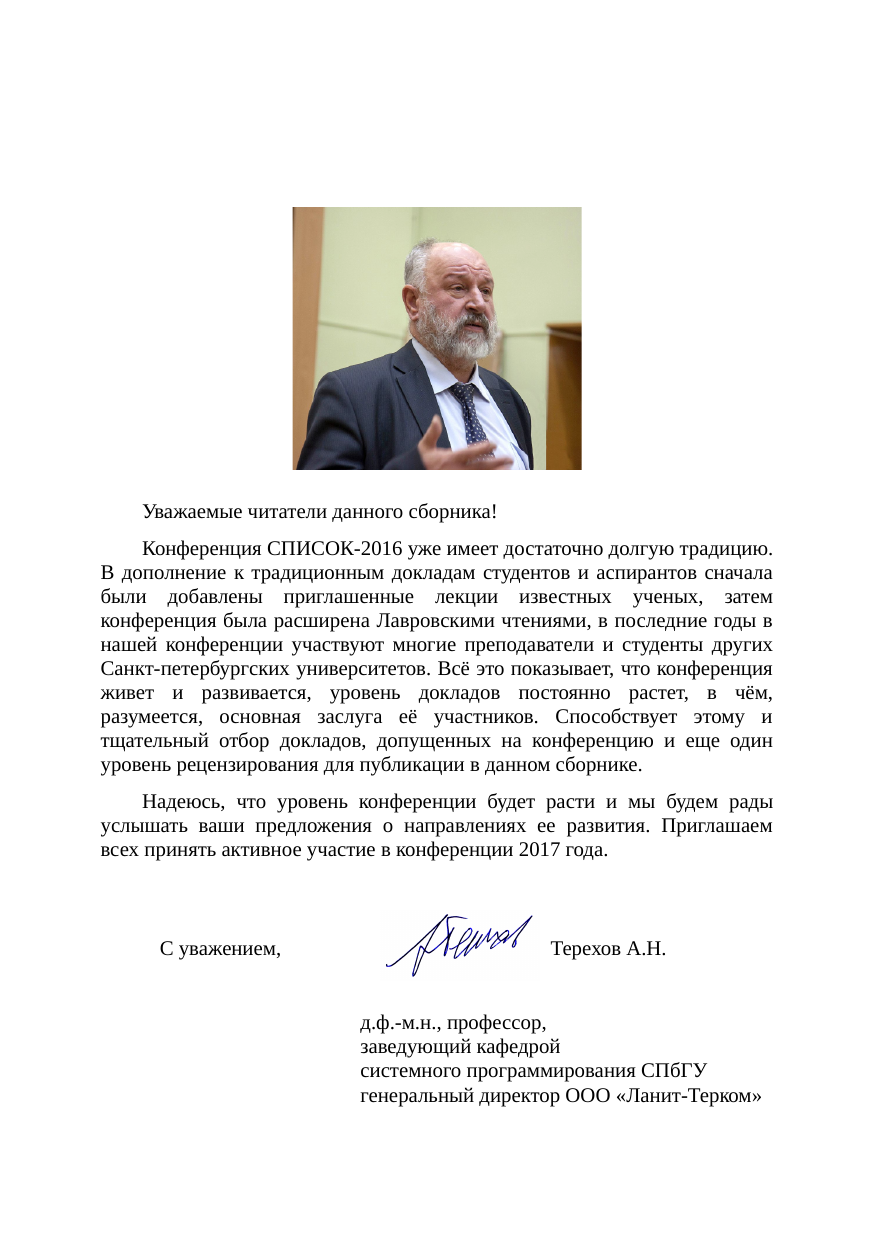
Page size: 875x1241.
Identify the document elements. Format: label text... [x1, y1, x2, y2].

text Конференция СПИСОК-2016 уже имеет достаточно долгую традицию. В дополнение к традиционным докладам студентов и аспирантов сначала были добавлены приглашенные лекции известных ученых, затем конференция была расширена Лавровскими чтениями, в последние годы в нашей конференции участвуют многие преподаватели и студенты других Санкт-петербургских университетов. Всё это показывает, что конференция живет и развивается, уровень докладов постоянно растет, в чём, разумеется, основная заслуга её участников. Способствует этому и тщательный отбор докладов, допущенных на конференцию и еще один уровень рецензирования для публикации в данном сборнике. [100, 536, 774, 776]
text Надеюсь, что уровень конференции будет расти и мы будем рады услышать ваши предложения о направлениях ее развития. Приглашаем всех принять активное участие в конференции 2017 года. [100, 789, 774, 861]
picture [380, 910, 540, 981]
text д.ф.-м.н., профессор, заведующий кафедрой системного программирования СПбГУ генеральный директор ООО «Ланит-Терком» [360, 1010, 774, 1107]
picture [292, 207, 582, 470]
text С уважением, [159, 910, 380, 981]
text Уважаемые читатели данного сборника! [100, 499, 774, 523]
text Терехов А.Н. [540, 910, 714, 981]
